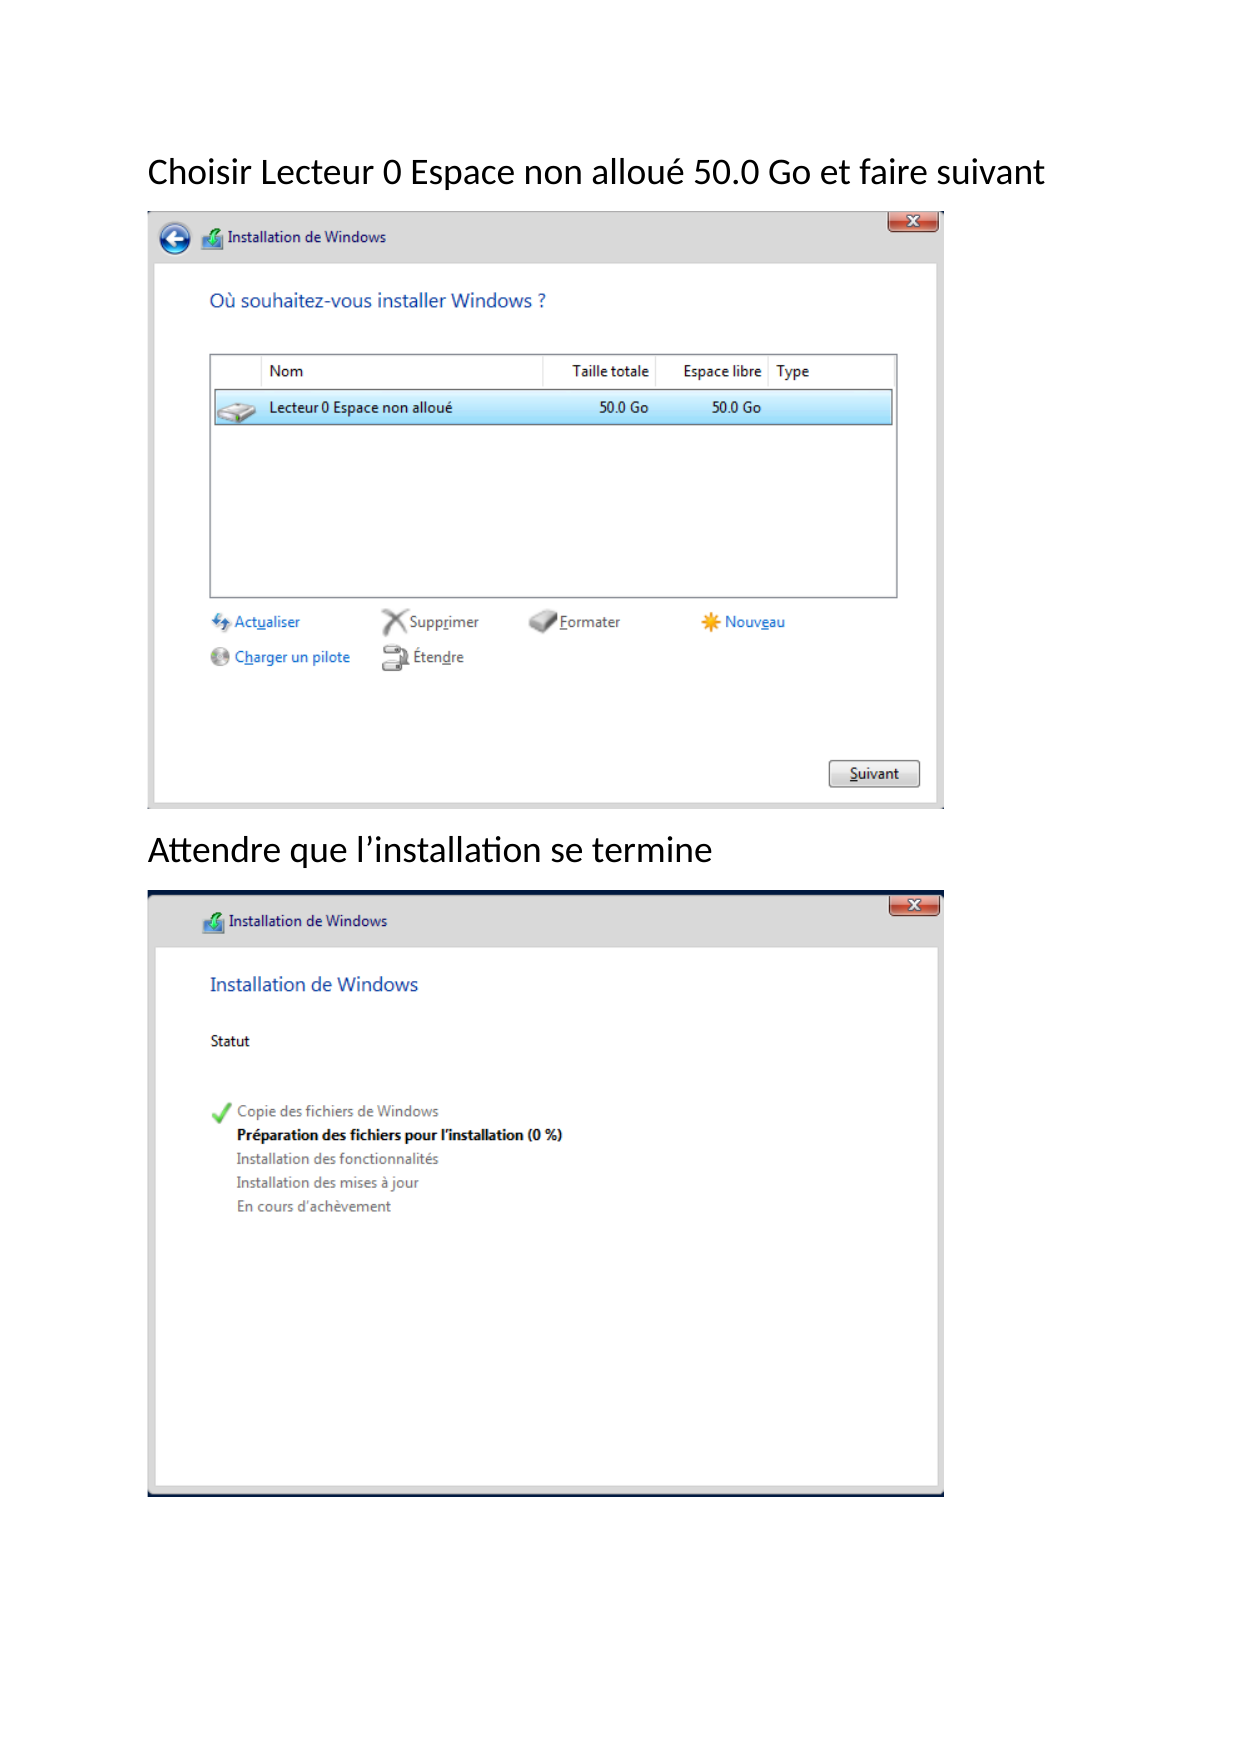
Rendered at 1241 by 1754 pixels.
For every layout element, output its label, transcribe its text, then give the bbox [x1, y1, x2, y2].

text Choisir Lecteur 0 Espace non alloué 50.0 Go et faire suivant [148, 148, 1093, 193]
text Attendre que l’installation se termine [148, 826, 1093, 872]
